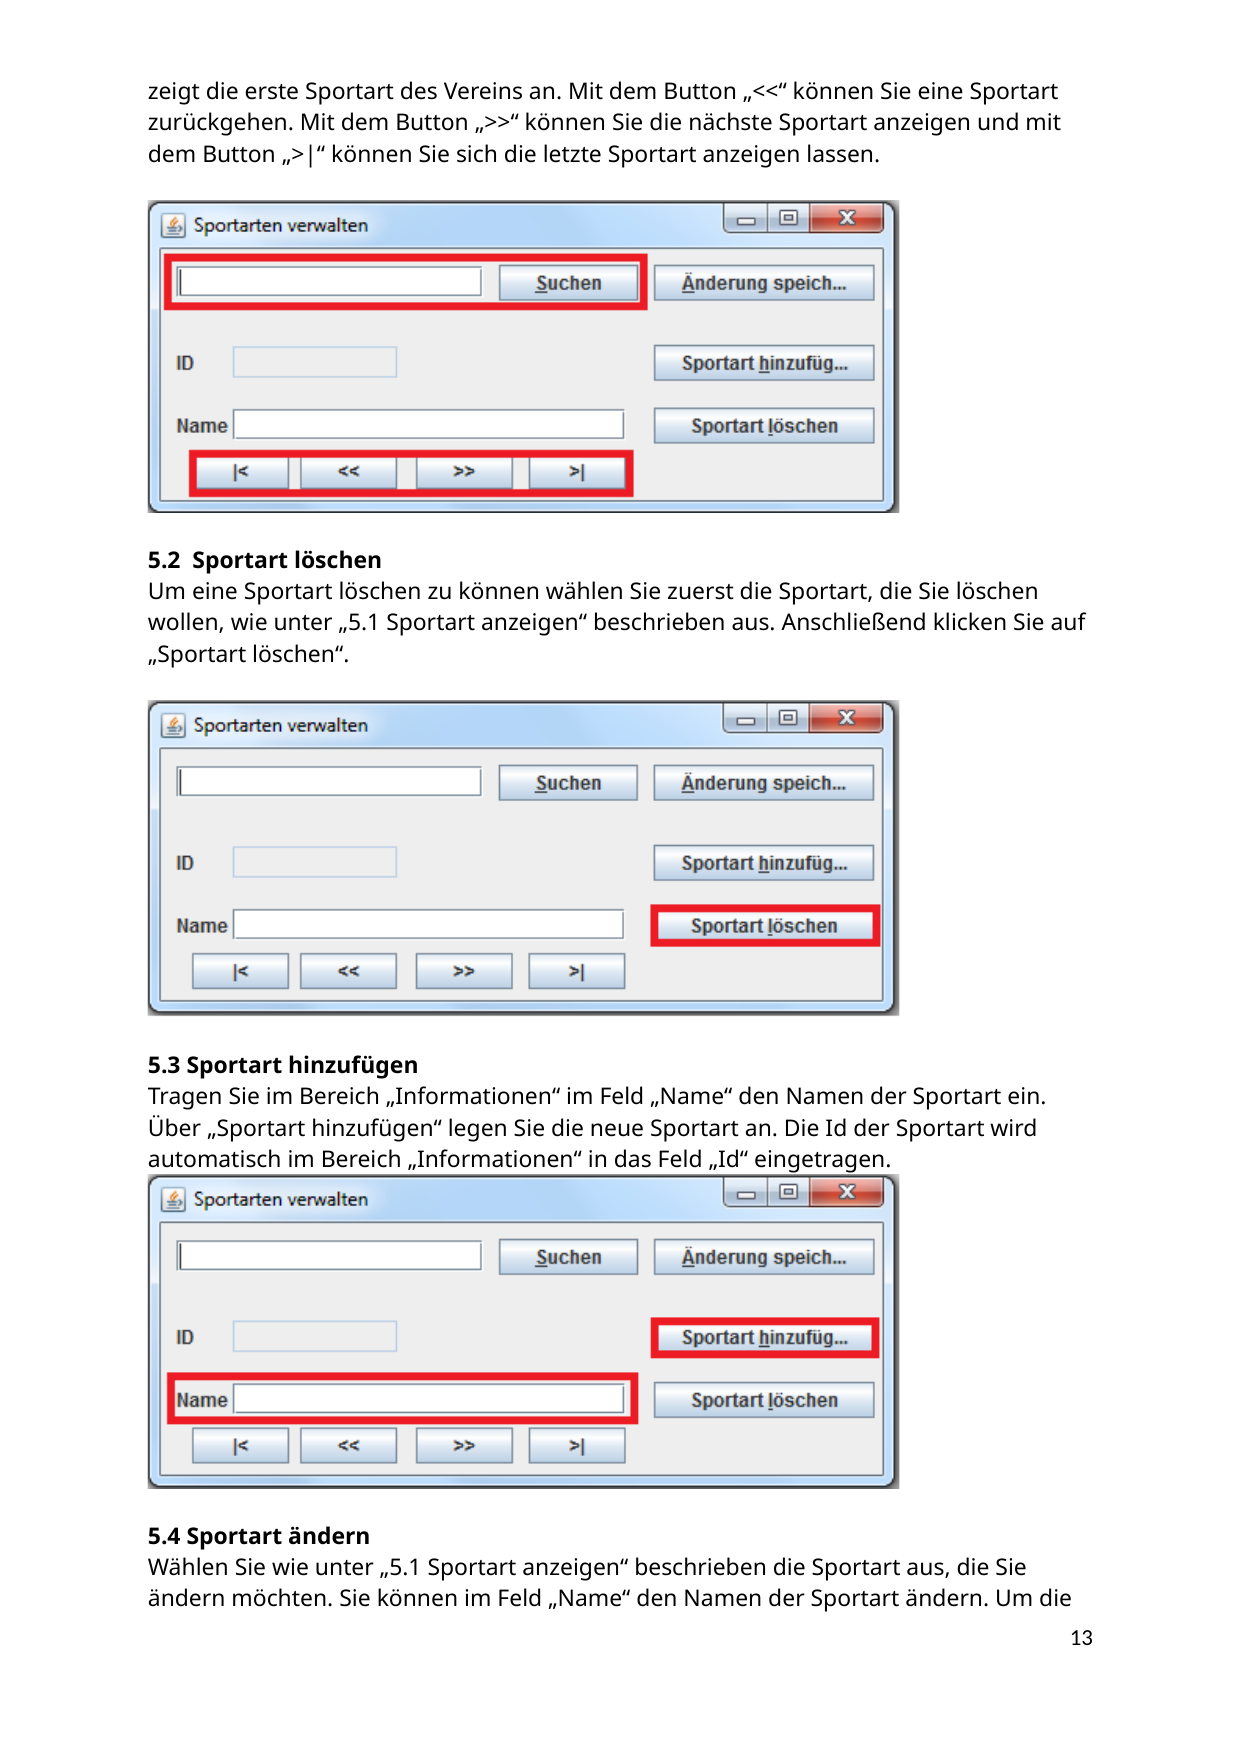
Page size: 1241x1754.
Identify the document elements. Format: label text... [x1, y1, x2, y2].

text zeigt die erste Sportart des Vereins an. Mit dem Button „<<“ können Sie eine Sportart zurückgehen. Mit dem Button „>>“ können Sie die nächste Sportart anzeigen und mit dem Button „>|“ können Sie sich die letzte Sportart anzeigen lassen. [148, 75, 1093, 169]
picture [147, 200, 900, 513]
picture [147, 700, 912, 1018]
text Um eine Sportart löschen zu können wählen Sie zuerst die Sportart, die Sie löschen wollen, wie unter „5.1 Sportart anzeigen“ beschrieben aus. Anschließend klicken Sie auf „Sportart löschen“. [148, 575, 1093, 669]
picture [147, 1174, 900, 1489]
text Wählen Sie wie unter „5.1 Sportart anzeigen“ beschrieben die Sportart aus, die Sie ändern möchten. Sie können im Feld „Name“ den Namen der Sportart ändern. Um die [148, 1551, 1093, 1613]
text 5.4 Sportart ändern [148, 1519, 1093, 1551]
text 5.2 Sportart löschen [148, 544, 1093, 575]
text Tragen Sie im Bereich „Informationen“ im Feld „Name“ den Namen der Sportart ein. Über „Sportart hinzufügen“ legen Sie die neue Sportart an. Die Id der Sportart wird automatisch im Bereich „Informationen“ in das Feld „Id“ eingetragen. [148, 1080, 1093, 1174]
text 5.3 Sportart hinzufügen [148, 1049, 1093, 1080]
